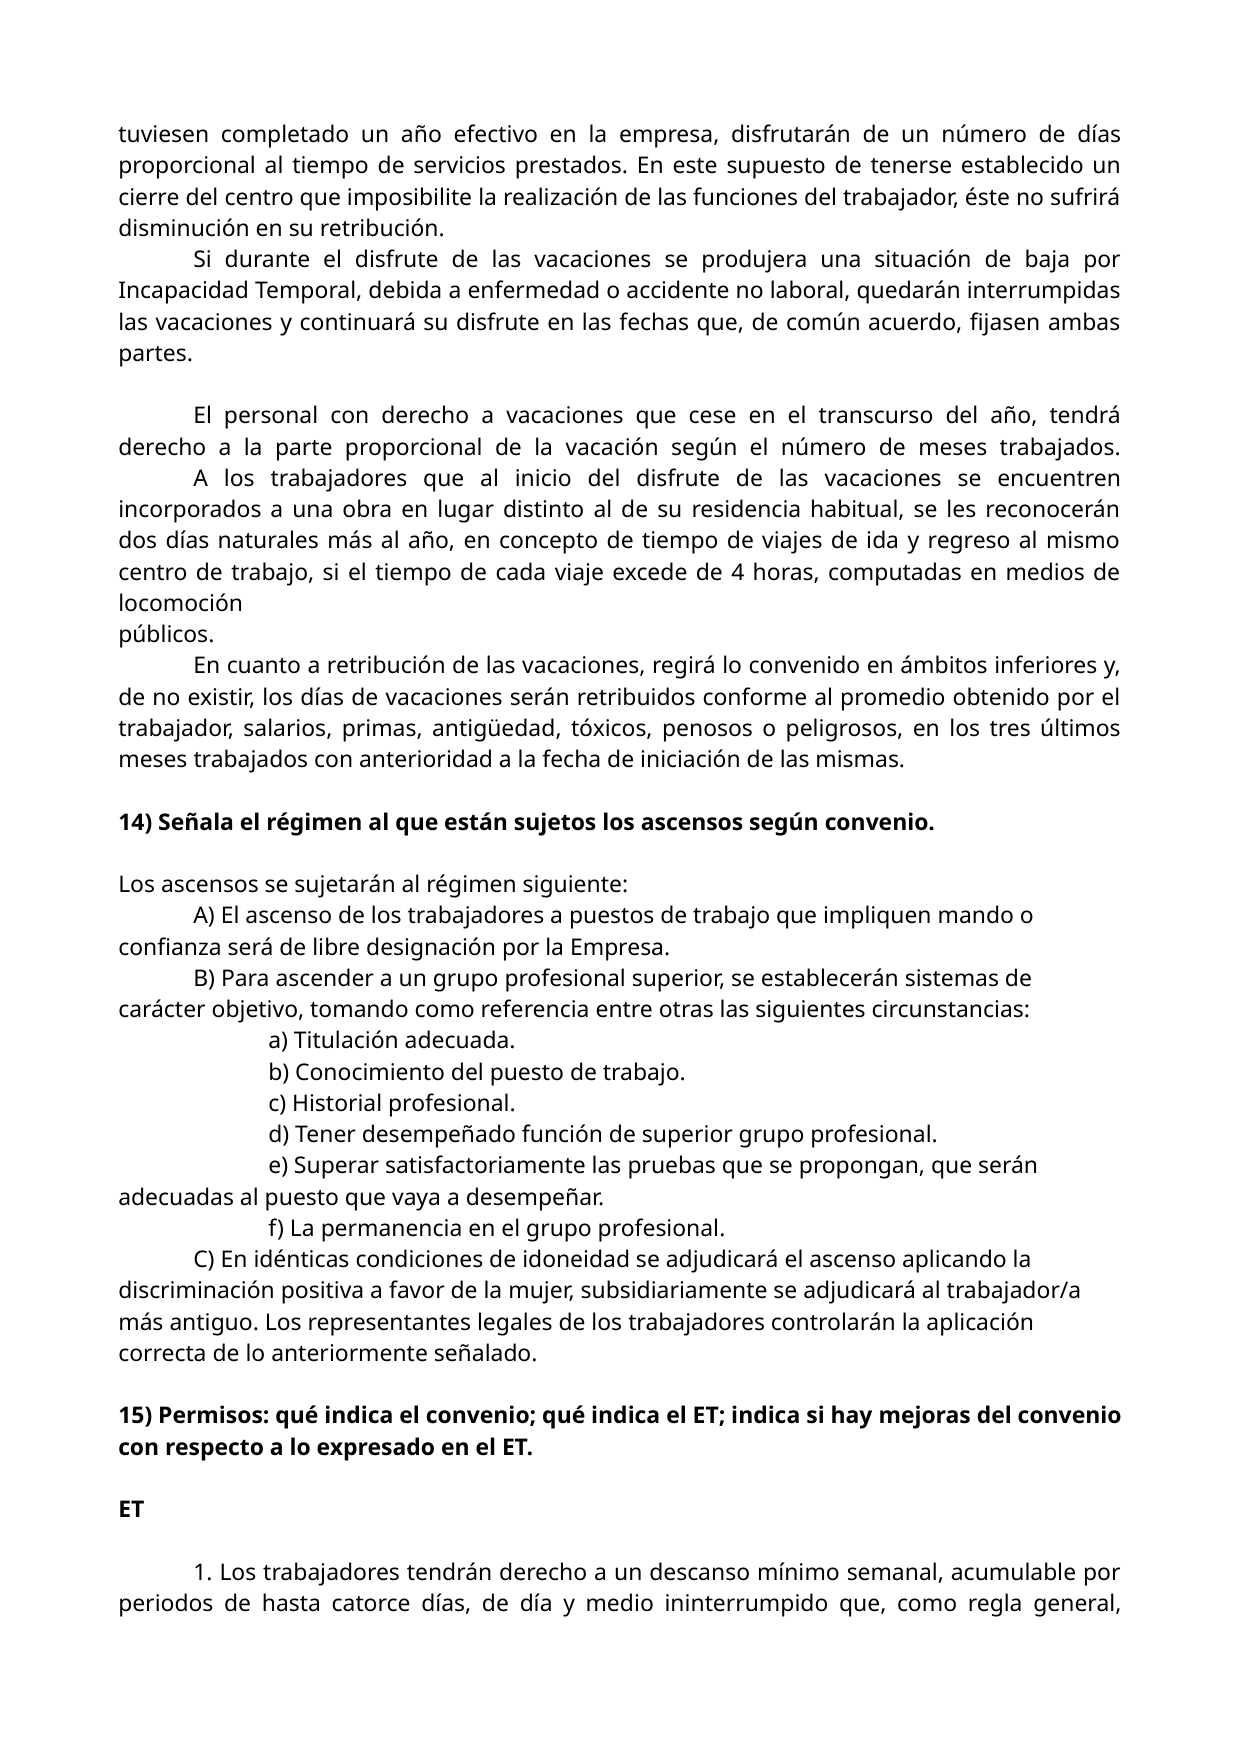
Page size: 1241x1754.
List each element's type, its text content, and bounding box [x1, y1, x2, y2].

text 15) Permisos: qué indica el convenio; qué indica el ET; indica si hay mejoras del convenio con respecto a lo expresado en el ET. [118, 1399, 1122, 1462]
text Si durante el disfrute de las vacaciones se produjera una situación de baja por Incapacidad Temporal, debida a enfermedad o accidente no laboral, quedarán interrumpidas las vacaciones y continuará su disfrute en las fechas que, de común acuerdo, fijasen ambas partes. [118, 243, 1122, 368]
text El personal con derecho a vacaciones que cese en el transcurso del año, tendrá derecho a la parte proporcional de la vacación según el número de meses trabajados. A los trabajadores que al inicio del disfrute de las vacaciones se encuentren incorporados a una obra en lugar distinto al de su residencia habitual, se les reconocerán dos días naturales más al año, en concepto de tiempo de viajes de ida y regreso al mismo centro de trabajo, si el tiempo de cada viaje excede de 4 horas, computadas en medios de locomoción públicos. En cuanto a retribución de las vacaciones, regirá lo convenido en ámbitos inferiores y, de no existir, los días de vacaciones serán retribuidos conforme al promedio obtenido por el trabajador, salarios, primas, antigüedad, tóxicos, penosos o peligrosos, en los tres últimos meses trabajados con anterioridad a la fecha de iniciación de las mismas. [118, 368, 1122, 774]
text Los ascensos se sujetarán al régimen siguiente: A) El ascenso de los trabajadores a puestos de trabajo que impliquen mando o confianza será de libre designación por la Empresa. B) Para ascender a un grupo profesional superior, se establecerán sistemas de carácter objetivo, tomando como referencia entre otras las siguientes circunstancias: a) Titulación adecuada. b) Conocimiento del puesto de trabajo. c) Historial profesional. d) Tener desempeñado función de superior grupo profesional. e) Superar satisfactoriamente las pruebas que se propongan, que serán adecuadas al puesto que vaya a desempeñar. f) La permanencia en el grupo profesional. C) En idénticas condiciones de idoneidad se adjudicará el ascenso aplicando la discriminación positiva a favor de la mujer, subsidiariamente se adjudicará al trabajador/a más antiguo. Los representantes legales de los trabajadores controlarán la aplicación correcta de lo anteriormente señalado. [118, 868, 1122, 1368]
text 1. Los trabajadores tendrán derecho a un descanso mínimo semanal, acumulable por periodos de hasta catorce días, de día y medio ininterrumpido que, como regla general, [118, 1556, 1122, 1618]
text 14) Señala el régimen al que están sujetos los ascensos según convenio. [118, 806, 1122, 837]
text tuviesen completado un año efectivo en la empresa, disfrutarán de un número de días proporcional al tiempo de servicios prestados. En este supuesto de tenerse establecido un cierre del centro que imposibilite la realización de las funciones del trabajador, éste no sufrirá disminución en su retribución. [118, 118, 1122, 243]
text ET [118, 1493, 1122, 1524]
